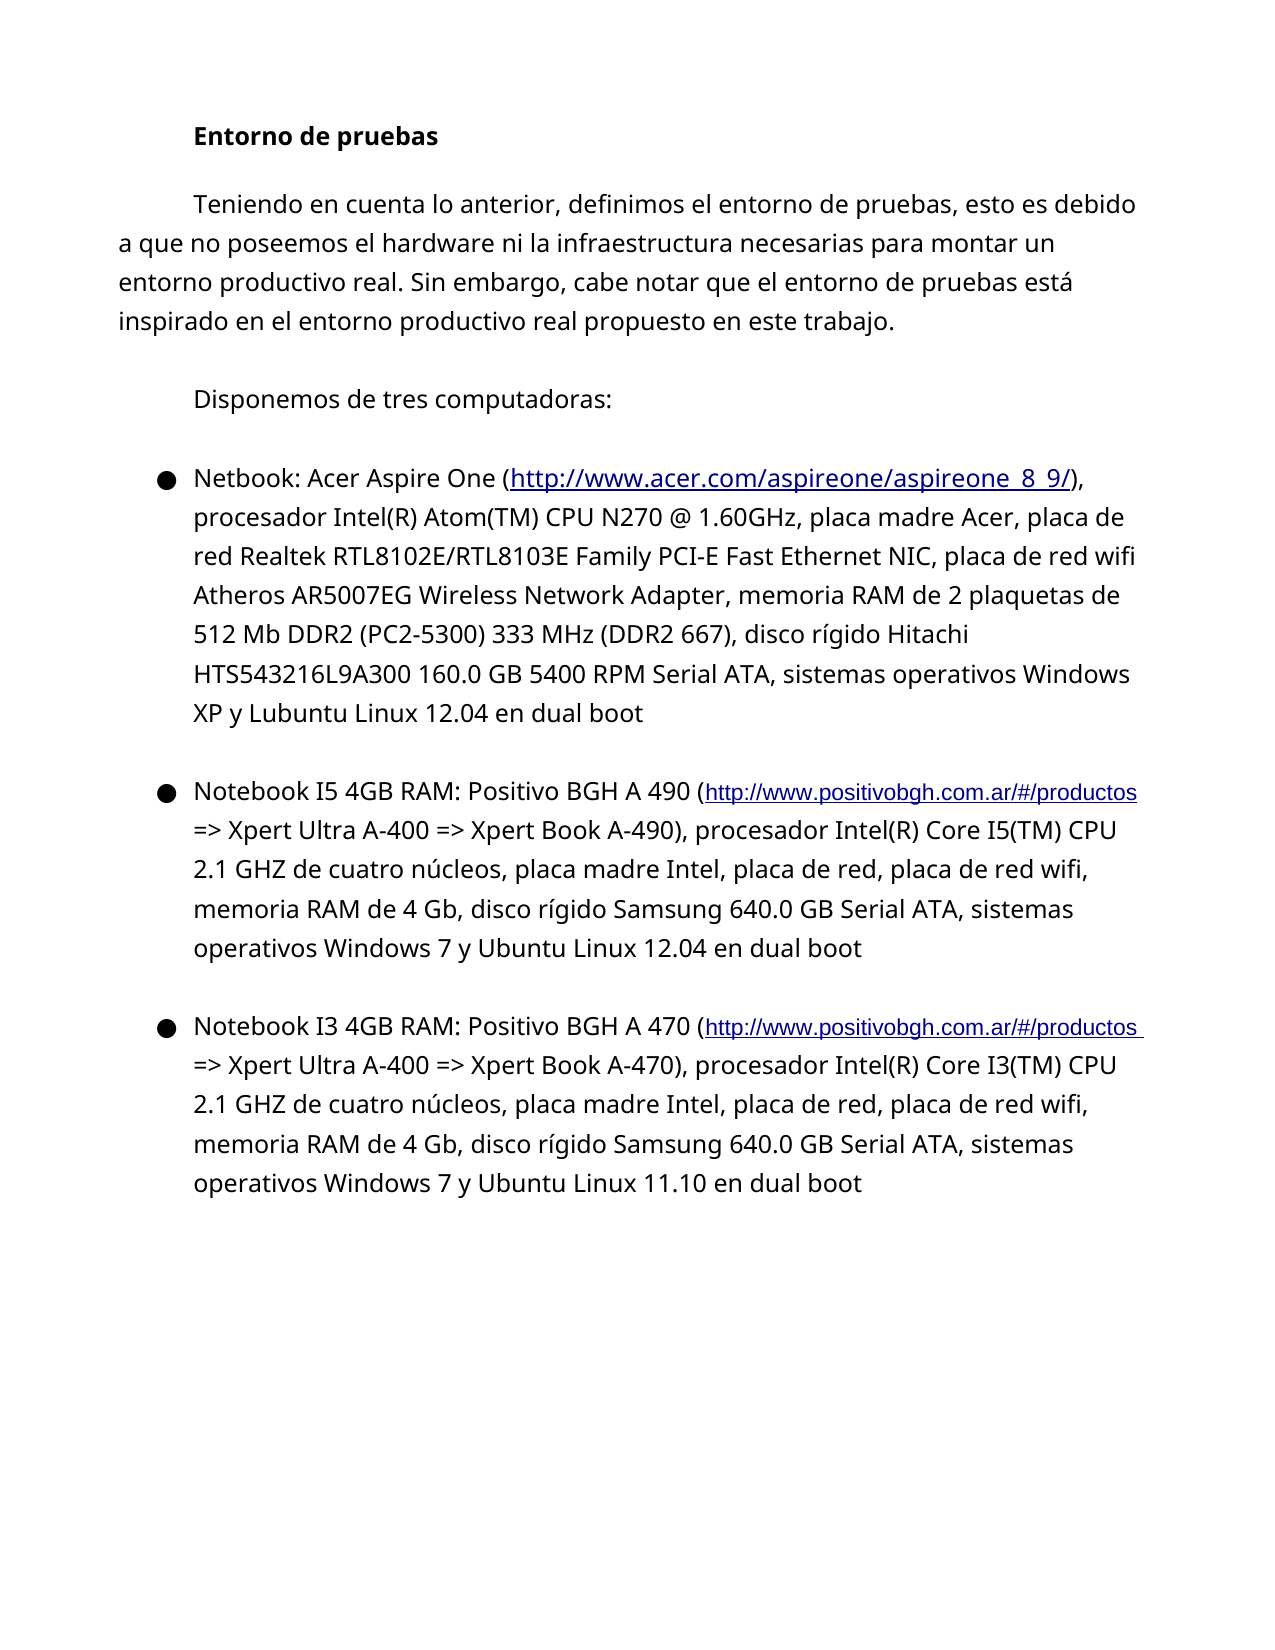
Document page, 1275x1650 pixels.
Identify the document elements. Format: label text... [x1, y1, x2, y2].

text Teniendo en cuenta lo anterior, definimos el entorno de pruebas, esto es debido a que no poseemos el hardware ni la infraestructura necesarias para montar un entorno productivo real. Sin embargo, cabe notar que el entorno de pruebas está inspirado en el entorno productivo real propuesto en este trabajo. [118, 186, 1157, 338]
text Disponemos de tres computadoras: [118, 382, 1157, 416]
list Netbook: Acer Aspire One (http://www.acer.com/aspireone/aspireone_8_9/), procesador Intel(R) Atom(TM) CPU N270 @ 1.60GHz, placa madre Acer, placa de red Realtek RTL8102E/RTL8103E Family PCI-E Fast Ethernet NIC, placa de red wifi Atheros AR5007EG Wireless Network Adapter, memoria RAM de 2 plaquetas de 512 Mb DDR2 (PC2-5300) 333 MHz (DDR2 667), disco rígido Hitachi HTS543216L9A300 160.0 GB 5400 RPM Serial ATA, sistemas operativos Windows XP y Lubuntu Linux 12.04 en dual boot [156, 460, 1157, 729]
list Notebook I5 4GB RAM: Positivo BGH A 490 (http://www.positivobgh.com.ar/#/productos => Xpert Ultra A-400 => Xpert Book A-490), procesador Intel(R) Core I5(TM) CPU 2.1 GHZ de cuatro núcleos, placa madre Intel, placa de red, placa de red wifi, memoria RAM de 4 Gb, disco rígido Samsung 640.0 GB Serial ATA, sistemas operativos Windows 7 y Ubuntu Linux 12.04 en dual boot [156, 774, 1157, 964]
list Notebook I3 4GB RAM: Positivo BGH A 470 (http://www.positivobgh.com.ar/#/productos => Xpert Ultra A-400 => Xpert Book A-470), procesador Intel(R) Core I3(TM) CPU 2.1 GHZ de cuatro núcleos, placa madre Intel, placa de red, placa de red wifi, memoria RAM de 4 Gb, disco rígido Samsung 640.0 GB Serial ATA, sistemas operativos Windows 7 y Ubuntu Linux 11.10 en dual boot [156, 1009, 1157, 1199]
text Entorno de pruebas [118, 118, 1157, 152]
